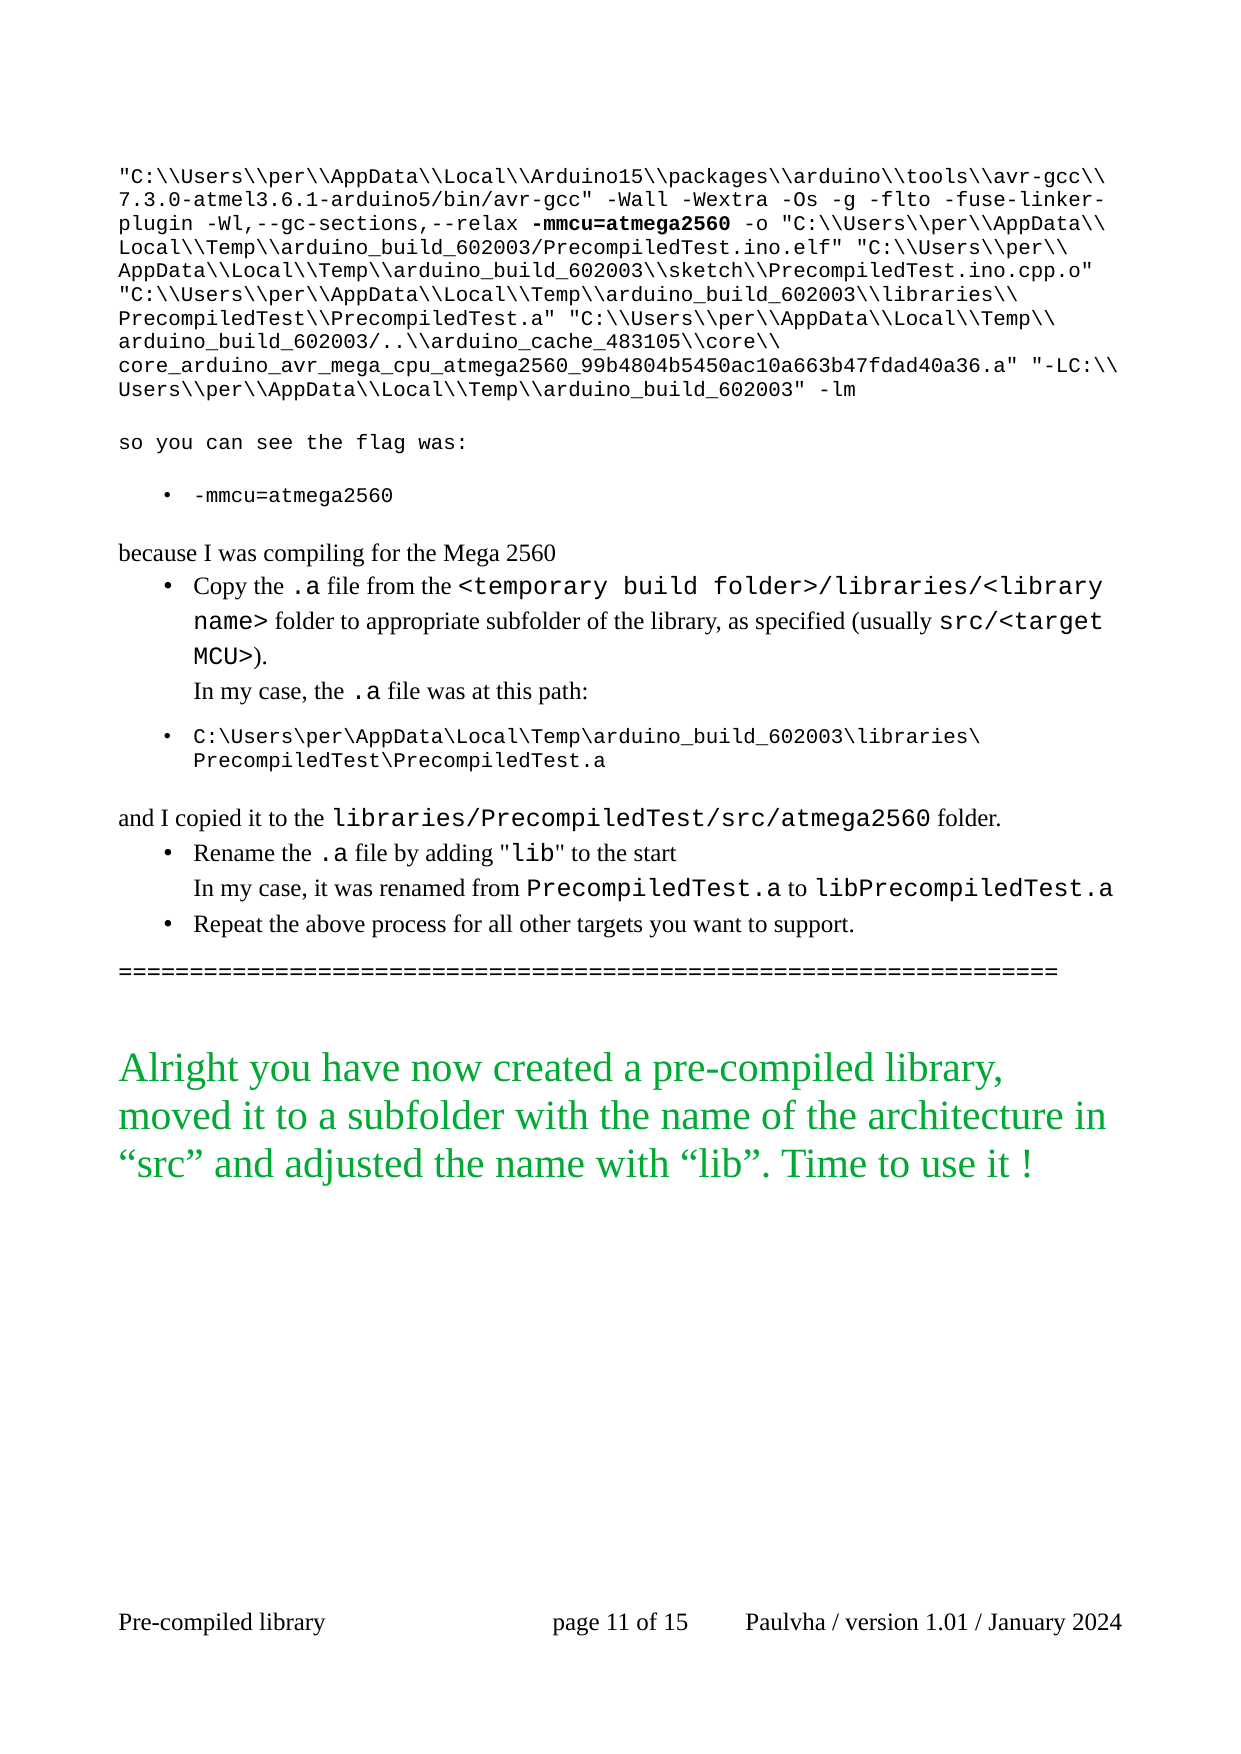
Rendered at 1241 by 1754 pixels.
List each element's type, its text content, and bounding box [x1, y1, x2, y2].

list Rename the .a file by adding "lib" to the start In my case, it was renamed from PrecompiledTest.a to libPrecompiledTest.a [164, 838, 1122, 904]
list -mmcu=atmega2560 [164, 485, 1122, 508]
text because I was compiling for the Mega 2560 [118, 538, 1122, 567]
text so you can see the flag was: [118, 432, 1122, 455]
list Copy the .a file from the <temporary build folder>/libraries/<library name> folder to appropriate subfolder of the library, as specified (usually src/<target MCU>). In my case, the .a file was at this path: [164, 571, 1122, 707]
list C:\Users\per\AppData\Local\Temp\arduino_build_602003\libraries\PrecompiledTest\PrecompiledTest.a [164, 726, 1122, 773]
text ================================================================== [118, 957, 1122, 985]
text "C:\\Users\\per\\AppData\\Local\\Arduino15\\packages\\arduino\\tools\\avr-gcc\\7.3.0-atmel3.6.1-arduino5/bin/avr-gcc" -Wall -Wextra -Os -g -flto -fuse-linker-plugin -Wl,--gc-sections,--relax -mmcu=atmega2560 -o "C:\\Users\\per\\AppData\\Local\\Temp\\arduino_build_602003/PrecompiledTest.ino.elf" "C:\\Users\\per\\AppData\\Local\\Temp\\arduino_build_602003\\sketch\\PrecompiledTest.ino.cpp.o" "C:\\Users\\per\\AppData\\Local\\Temp\\arduino_build_602003\\libraries\\PrecompiledTest\\PrecompiledTest.a" "C:\\Users\\per\\AppData\\Local\\Temp\\arduino_build_602003/..\\arduino_cache_483105\\core\\core_arduino_avr_mega_cpu_atmega2560_99b4804b5450ac10a663b47fdad40a36.a" "-LC:\\Users\\per\\AppData\\Local\\Temp\\arduino_build_602003" -lm [118, 166, 1122, 402]
list Repeat the above process for all other targets you want to support. [164, 909, 1122, 938]
text and I copied it to the libraries/PrecompiledTest/src/atmega2560 folder. [118, 803, 1122, 834]
text Alright you have now created a pre-compiled library, moved it to a subfolder with the name of the architecture in “src” and adjusted the name with “lib”. Time to use it ! [118, 1043, 1122, 1187]
